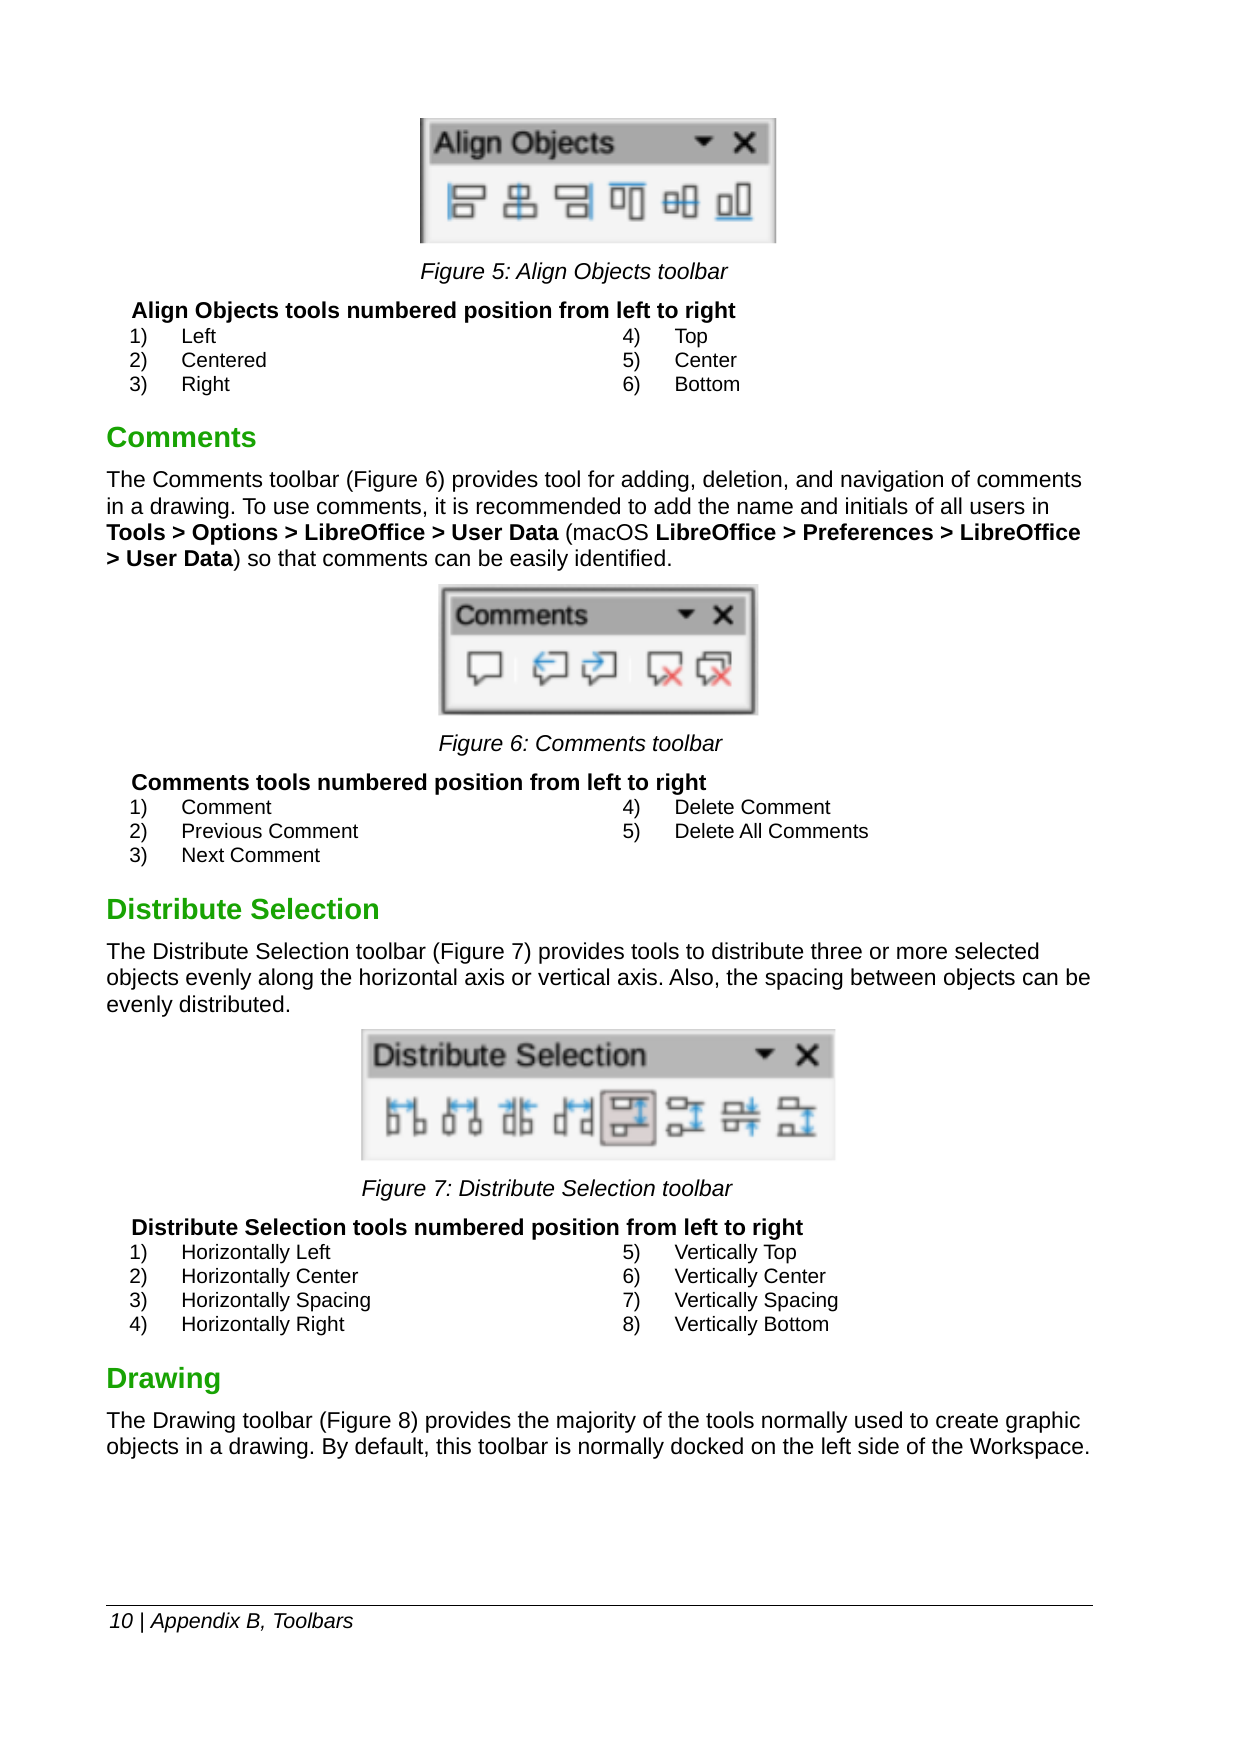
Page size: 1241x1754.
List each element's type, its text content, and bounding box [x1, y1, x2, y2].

list Bottom [641, 371, 1093, 395]
list Delete All Comments [641, 819, 1093, 843]
list Right [148, 371, 599, 395]
text Figure 6: Comments toolbar [438, 730, 761, 756]
text Figure 5: Align Objects toolbar [420, 258, 779, 284]
list Left [148, 323, 599, 347]
list Vertically Spacing [641, 1288, 1093, 1312]
list Previous Comment [148, 819, 599, 843]
picture [438, 584, 761, 718]
list Horizontally Spacing [148, 1288, 599, 1312]
text Figure 7: Distribute Selection toolbar [361, 1175, 837, 1201]
list Top [641, 323, 1093, 347]
list Horizontally Left [148, 1240, 599, 1264]
text Distribute Selection tools numbered position from left to right [131, 1214, 1093, 1240]
subtitle Drawing [106, 1361, 1093, 1394]
list Vertically Top [641, 1240, 1093, 1264]
subtitle Distribute Selection [106, 892, 1093, 925]
text Comments tools numbered position from left to right [131, 768, 1093, 795]
list Horizontally Right [148, 1312, 599, 1336]
picture [361, 1029, 838, 1163]
list Vertically Bottom [641, 1312, 1093, 1336]
text Align Objects tools numbered position from left to right [131, 297, 1093, 323]
list Center [641, 347, 1093, 371]
picture [420, 118, 779, 246]
list Vertically Center [641, 1264, 1093, 1288]
list Delete Comment [641, 795, 1093, 819]
text The Comments toolbar (Figure 6) provides tool for adding, deletion, and navigation of comments in a drawing. To use comments, it is recommended to add the name and initials of all users in Tools > Options > LibreOffice > User Data (macOS LibreOffice > Preferences > LibreOffice > User Data) so that comments can be easily identified. [106, 466, 1093, 572]
list Next Comment [148, 843, 599, 867]
text The Distribute Selection toolbar (Figure 7) provides tools to distribute three or more selected objects evenly along the horizontal axis or vertical axis. Also, the spacing between objects can be evenly distributed. [106, 938, 1093, 1017]
list Horizontally Center [148, 1264, 599, 1288]
text The Drawing toolbar (Figure 8) provides the majority of the tools normally used to create graphic objects in a drawing. By default, this toolbar is normally docked on the left side of the Workspace. [106, 1407, 1093, 1459]
subtitle Comments [106, 420, 1093, 454]
list Centered [148, 347, 599, 371]
list Comment [148, 795, 599, 819]
